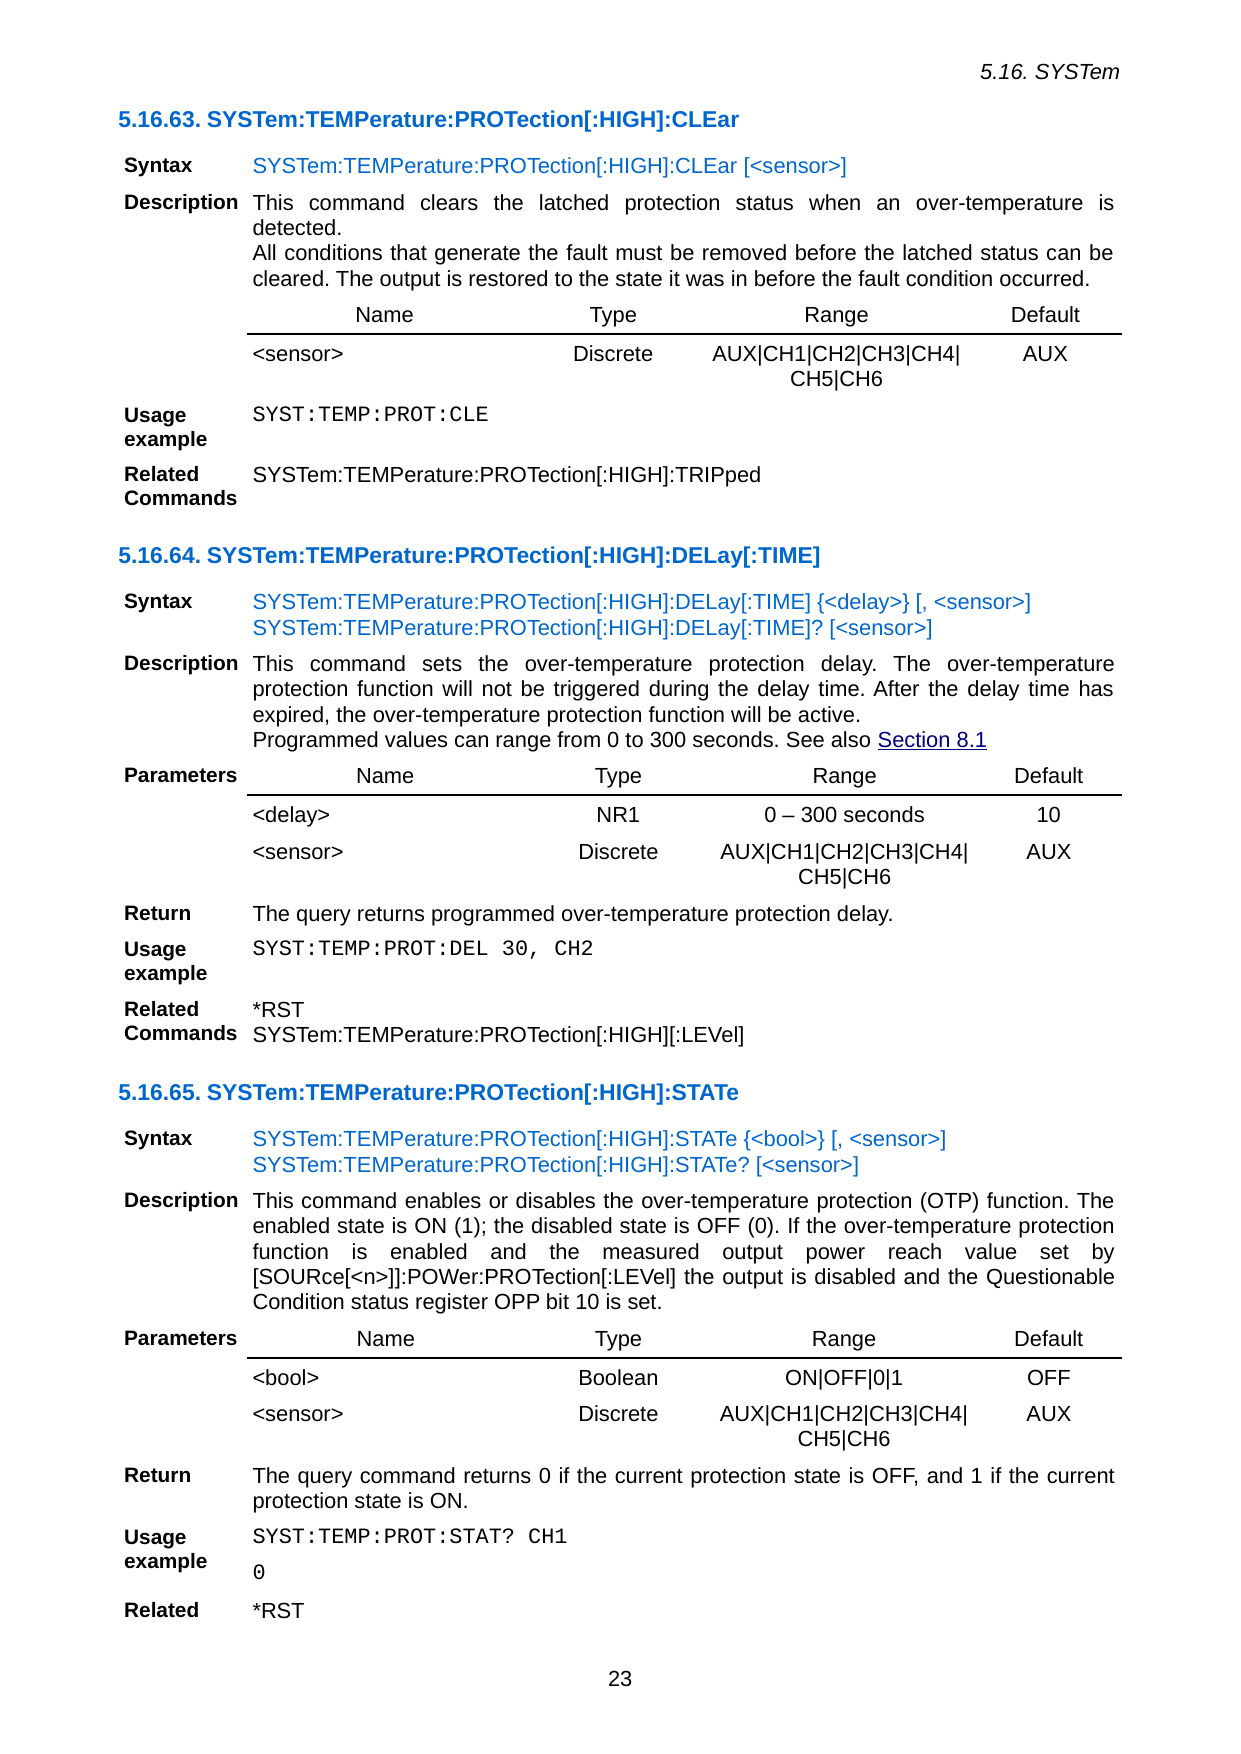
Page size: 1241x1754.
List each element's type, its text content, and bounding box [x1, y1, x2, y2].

table_cell Description [118, 184, 247, 296]
table_cell AUX|CH1|CH2|CH3|CH4|CH5|CH6 [713, 833, 976, 895]
table_cell SYSTem:TEMPerature:PROTection[:HIGH]:TRIPped [247, 456, 1122, 516]
table_cell Usage example [118, 1519, 247, 1592]
table_cell This command sets the over-temperature protection delay. The over-temperature protection function will not be triggered during the delay time. After the delay time has expired, the over-temperature protection function will be active. Programmed values can range from 0 to 300 seconds. See also Section 8.1 [247, 645, 1122, 758]
table_cell <bool> [247, 1359, 524, 1395]
table_cell Type [522, 296, 704, 333]
table_cell [118, 296, 247, 397]
table_cell Discrete [522, 335, 704, 397]
table_cell This command enables or disables the over-temperature protection (OTP) function. The enabled state is ON (1); the disabled state is OFF (0). If the over-temperature protection function is enabled and the measured output power reach value set by [SOURce[<n>]]:POWer:PROTection[:LEVel] the output is disabled and the Questionable Condition status register OPP bit 10 is set. [247, 1183, 1122, 1320]
table_cell <delay> [247, 796, 523, 833]
table_cell Related [118, 1592, 247, 1628]
table_cell Return [118, 895, 247, 932]
table_header SYSTem:TEMPerature:PROTection[:HIGH]:STATe {<bool>} [, <sensor>] SYSTem:TEMPerature:PROTection[:HIGH]:STATe? [<sensor>] [247, 1121, 1122, 1182]
table_cell Type [523, 758, 713, 794]
table_cell Name [247, 296, 522, 333]
table_cell AUX [976, 833, 1122, 895]
table_cell Default [976, 758, 1122, 794]
table_cell Parameters [118, 1320, 247, 1457]
table_cell The query command returns 0 if the current protection state is OFF, and 1 if the current protection state is ON. [247, 1457, 1122, 1519]
table_cell Description [118, 645, 247, 758]
table_cell Usage example [118, 397, 247, 456]
table_cell Name [247, 758, 523, 794]
table_cell AUX [976, 1395, 1122, 1457]
table_cell The query returns programmed over-temperature protection delay. [247, 895, 1122, 932]
subtitle SYSTem:TEMPerature:PROTection[:HIGH]:CLEar [118, 106, 1122, 133]
table_header Syntax [118, 1121, 247, 1182]
table_cell Discrete [523, 833, 713, 895]
table_cell <sensor> [247, 335, 522, 397]
table_header Syntax [118, 584, 247, 645]
table_cell Usage example [118, 932, 247, 991]
table_cell Discrete [524, 1395, 712, 1457]
table_cell AUX|CH1|CH2|CH3|CH4|CH5|CH6 [704, 335, 969, 397]
table_cell SYST:TEMP:PROT:CLE [247, 397, 1122, 456]
table_cell <sensor> [247, 833, 523, 895]
table_cell NR1 [523, 796, 713, 833]
table_cell SYST:TEMP:PROT:DEL 30, CH2 [247, 932, 1122, 991]
table_cell 10 [976, 796, 1122, 833]
table_cell AUX|CH1|CH2|CH3|CH4|CH5|CH6 [712, 1395, 976, 1457]
table_cell Description [118, 1183, 247, 1320]
table_cell Range [704, 296, 969, 333]
table_cell ON|OFF|0|1 [712, 1359, 976, 1395]
table_cell SYST:TEMP:PROT:STAT? CH1 0 [247, 1519, 1122, 1592]
table_cell *RST [247, 1592, 1122, 1628]
subtitle SYSTem:TEMPerature:PROTection[:HIGH]:STATe [118, 1079, 1122, 1106]
table_cell This command clears the latched protection status when an over-temperature is detected. All conditions that generate the fault must be removed before the latched status can be cleared. The output is restored to the state it was in before the fault condition occurred. [247, 184, 1122, 296]
table_cell Parameters [118, 758, 247, 895]
table_cell 0 – 300 seconds [713, 796, 976, 833]
table_cell *RST SYSTem:TEMPerature:PROTection[:HIGH][:LEVel] [247, 991, 1122, 1053]
table_cell Default [976, 1320, 1122, 1357]
table_cell Related Commands [118, 991, 247, 1053]
table_cell Return [118, 1457, 247, 1519]
table_cell Boolean [524, 1359, 712, 1395]
table_header Syntax [118, 148, 247, 184]
table_cell Range [712, 1320, 976, 1357]
table_cell Name [247, 1320, 524, 1357]
subtitle SYSTem:TEMPerature:PROTection[:HIGH]:DELay[:TIME] [118, 542, 1122, 569]
table_cell AUX [969, 335, 1122, 397]
table_cell Type [524, 1320, 712, 1357]
table_cell Range [713, 758, 976, 794]
table_cell OFF [976, 1359, 1122, 1395]
table_cell Related Commands [118, 456, 247, 516]
table_cell Default [969, 296, 1122, 333]
table_header SYSTem:TEMPerature:PROTection[:HIGH]:DELay[:TIME] {<delay>} [, <sensor>] SYSTem:TEMPerature:PROTection[:HIGH]:DELay[:TIME]? [<sensor>] [247, 584, 1122, 645]
table_header SYSTem:TEMPerature:PROTection[:HIGH]:CLEar [<sensor>] [247, 148, 1122, 184]
table_cell <sensor> [247, 1395, 524, 1457]
